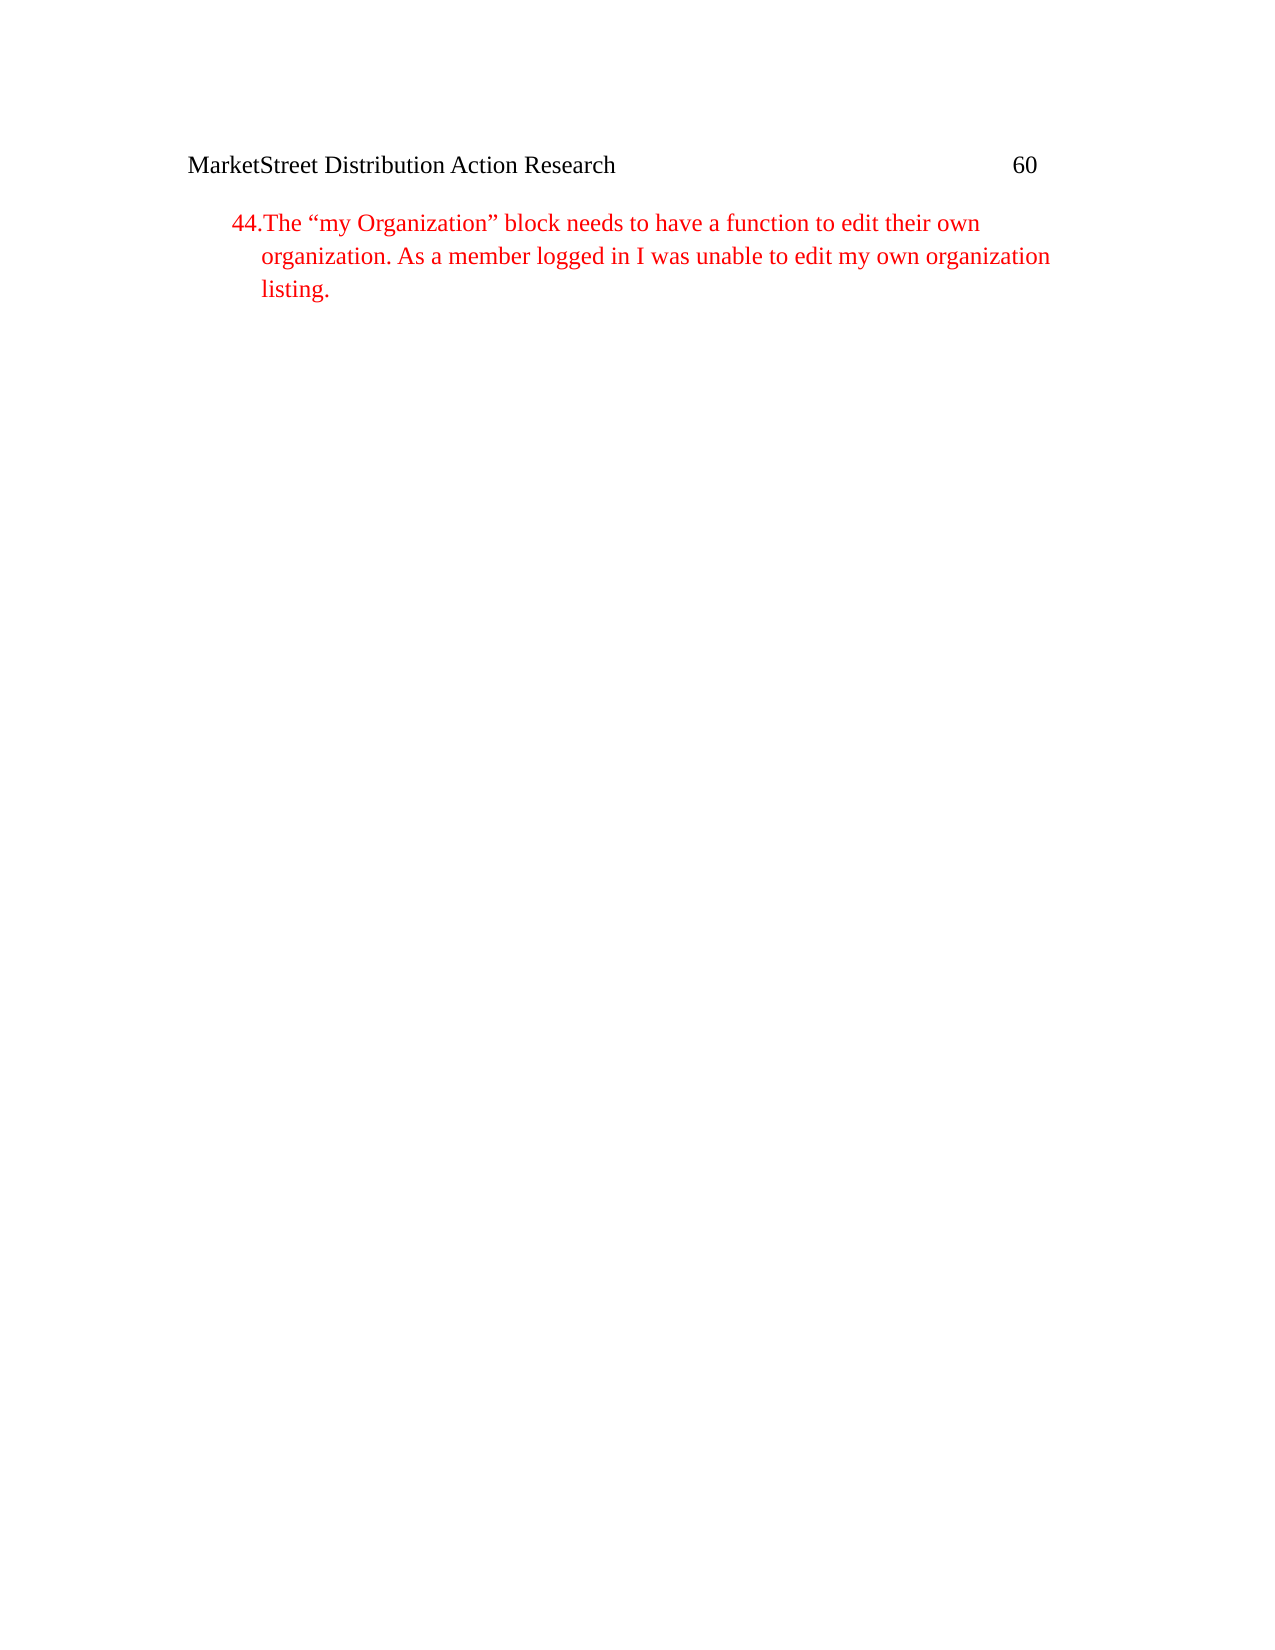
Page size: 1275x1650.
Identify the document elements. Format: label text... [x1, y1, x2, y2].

list The “my Organization” block needs to have a function to edit their own organization. As a member logged in I was unable to edit my own organization listing. [232, 208, 1087, 302]
